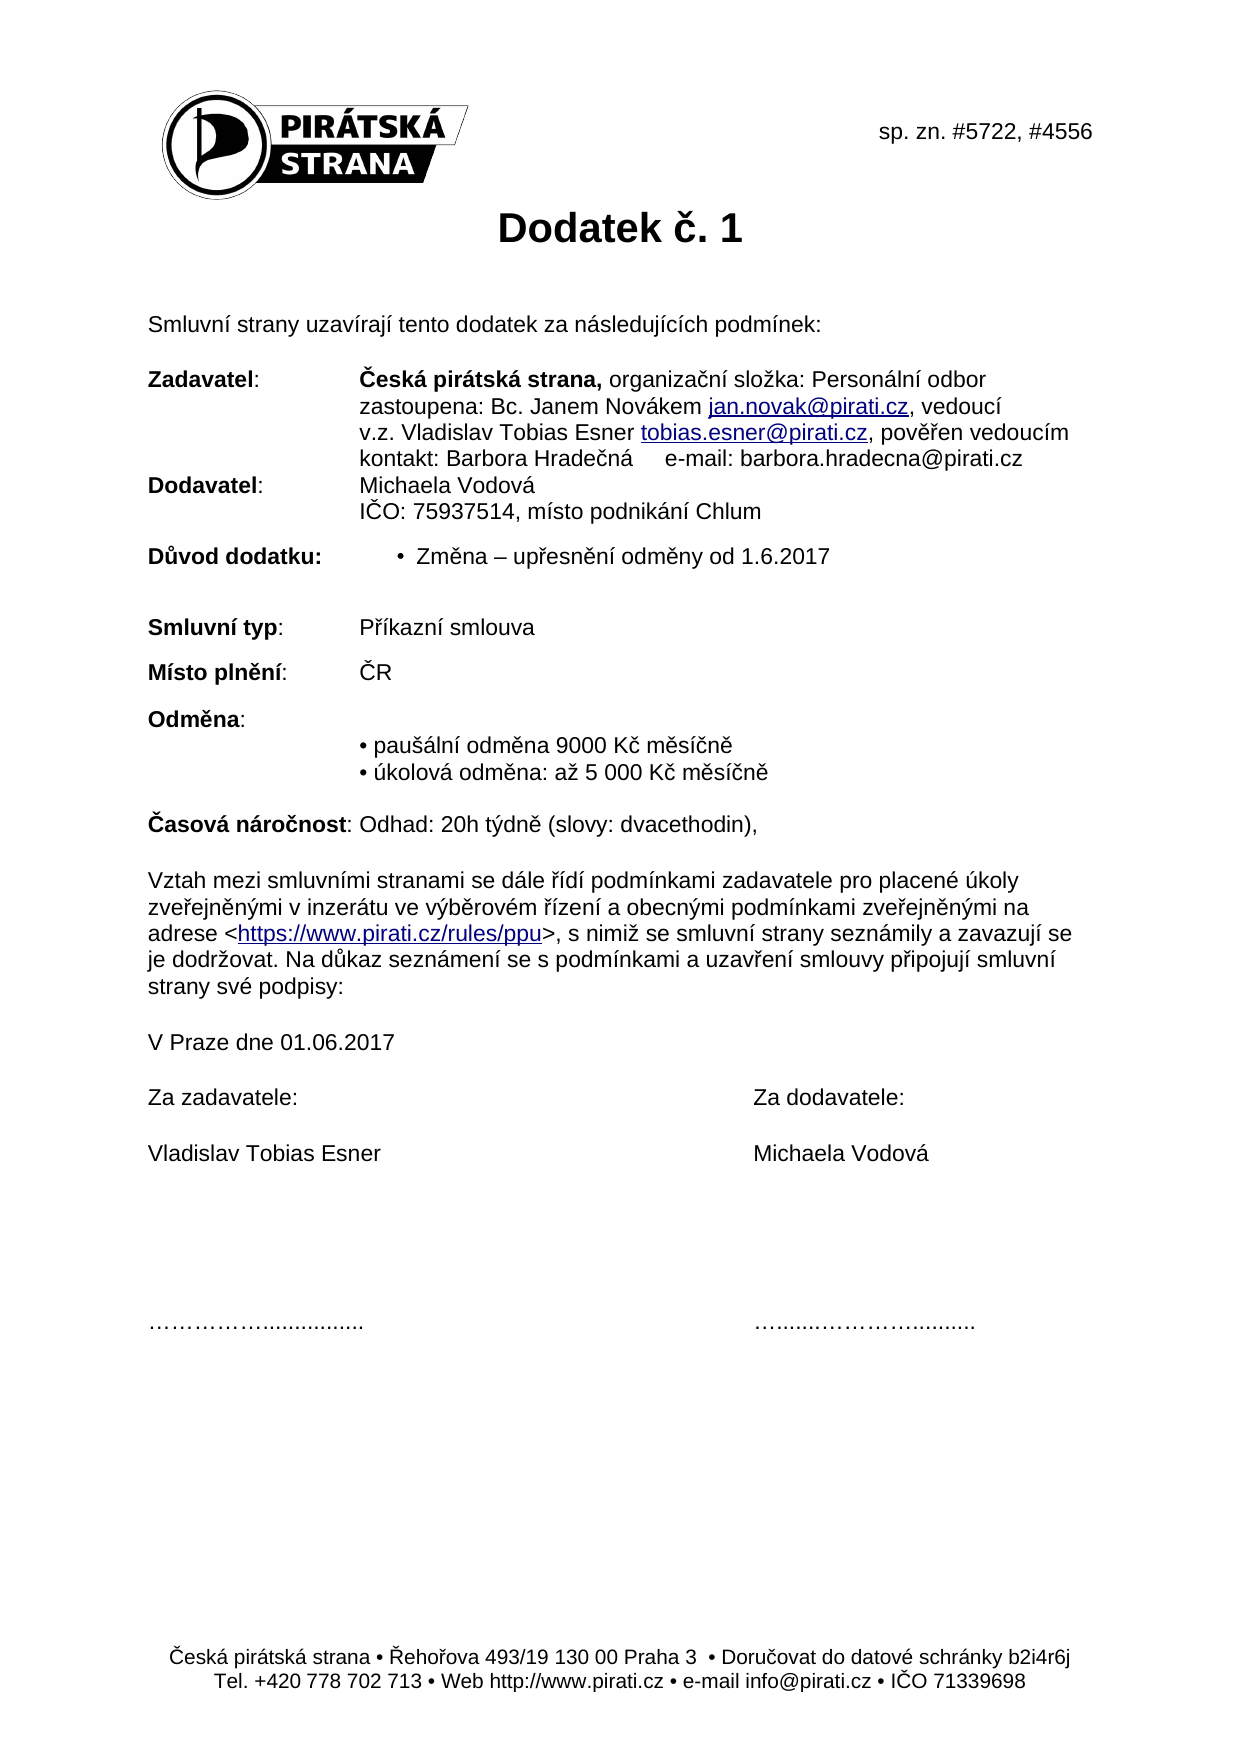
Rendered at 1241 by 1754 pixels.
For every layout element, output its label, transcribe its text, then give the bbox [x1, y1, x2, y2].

table_cell Příkazní smlouva [359, 614, 1093, 659]
picture [147, 75, 483, 214]
table_cell • paušální odměna 9000 Kč měsíčně • úkolová odměna: až 5 000 Kč měsíčně [359, 706, 1093, 811]
table_cell ČR [359, 659, 1093, 706]
table_cell Důvod dodatku: [148, 543, 359, 614]
text Za zadavatele: Za dodavatele: [148, 1084, 1093, 1111]
table_header Česká pirátská strana, organizační složka: Personální odbor zastoupena: Bc. Janem Novákem jan.novak@pirati.cz, vedoucí v.z. Vladislav Tobias Esner tobias.esner@pirati.cz, pověřen vedoucím kontakt: Barbora Hradečná e-mail: barbora.hradecna@pirati.cz [359, 366, 1093, 472]
table_cell Odhad: 20h týdně (slovy: dvacethodin), [359, 811, 1093, 838]
table_cell Odměna: [148, 706, 359, 811]
table_cell Dodavatel: [148, 472, 359, 543]
text ……………................ ….......………….......... [148, 1308, 1093, 1334]
text Smluvní strany uzavírají tento dodatek za následujících podmínek: [148, 311, 1093, 337]
table_cell Časová náročnost: [148, 811, 359, 838]
table_cell Místo plnění: [148, 659, 359, 706]
table_header Zadavatel: [148, 366, 359, 472]
subtitle Dodatek č. 1 [148, 203, 1093, 251]
text sp. zn. #5722, #4556 [483, 118, 1093, 144]
table_cell Smluvní typ: [148, 614, 359, 659]
text V Praze dne 01.06.2017 [148, 1028, 1093, 1055]
text Vztah mezi smluvními stranami se dále řídí podmínkami zadavatele pro placené úkoly zveřejněnými v inzerátu ve výběrovém řízení a obecnými podmínkami zveřejněnými na adrese <https://www.pirati.cz/rules/ppu>, s nimiž se smluvní strany seznámily a zavazují se je dodržovat. Na důkaz seznámení se s podmínkami a uzavření smlouvy připojují smluvní strany své podpisy: [148, 867, 1093, 999]
table_cell Změna – upřesnění odměny od 1.6.2017 [359, 543, 1093, 614]
text Vladislav Tobias Esner Michaela Vodová [148, 1140, 1093, 1167]
table_cell Michaela Vodová IČO: 75937514, místo podnikání Chlum [359, 472, 1093, 543]
